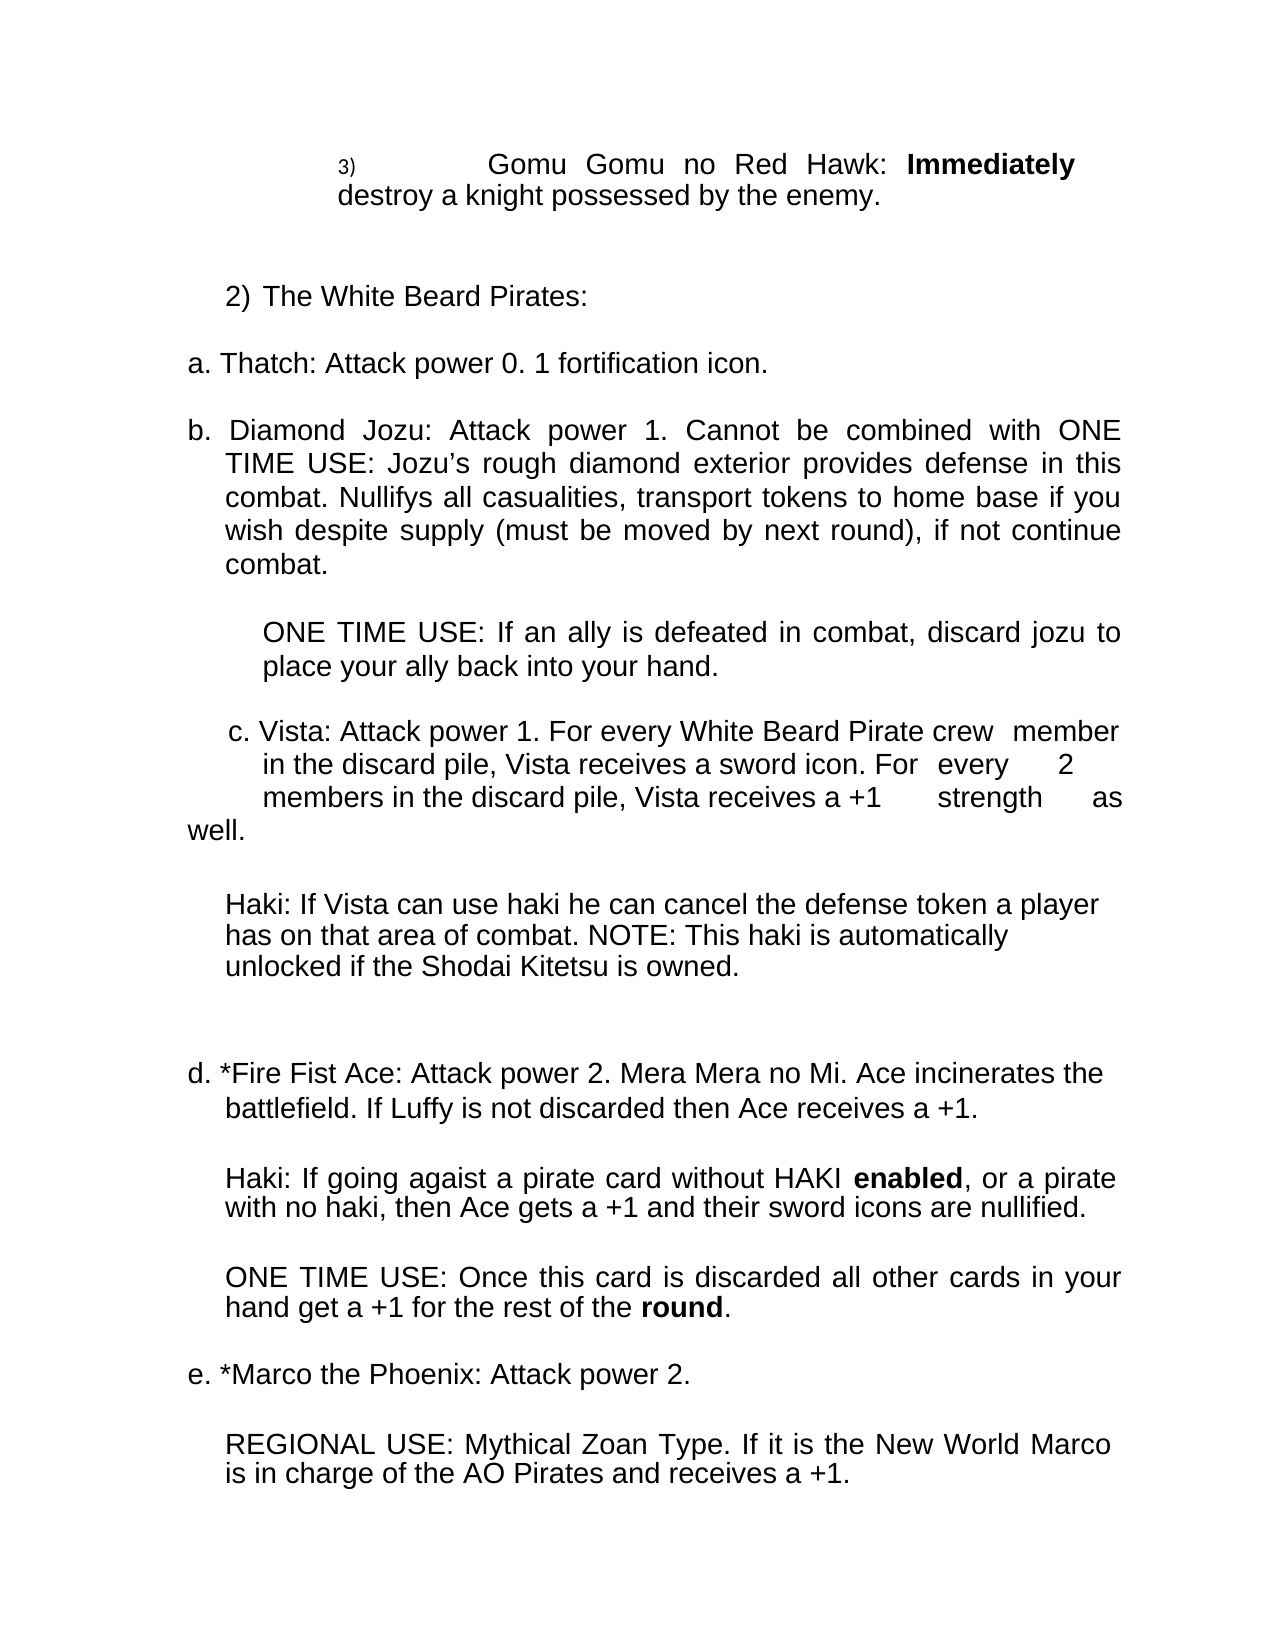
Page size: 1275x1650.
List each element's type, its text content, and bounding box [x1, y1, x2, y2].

text Haki: If going agaist a pirate card without HAKI enabled, or a pirate with no haki, then Ace gets a +1 and their sword icons are nullified. [225, 1165, 1117, 1224]
text REGIONAL USE: Mythical Zoan Type. If it is the New World Marco is in charge of the AO Pirates and receives a +1. [225, 1431, 1112, 1490]
list Gomu Gomu no Red Hawk: Immediately destroy a knight possessed by the enemy. [337, 150, 1075, 212]
text Haki: If Vista can use haki he can cancel the defense token a player has on that area of combat. NOTE: This haki is automatically unlocked if the Shodai Kitetsu is owned. [225, 890, 1117, 982]
text a. Thatch: Attack power 0. 1 fortification icon. [187, 346, 1123, 379]
text ONE TIME USE: If an ally is defeated in combat, discard jozu to place your ally back into your hand. [262, 616, 1123, 682]
text c. Vista: Attack power 1. For every White Beard Pirate crew member in the discard pile, Vista receives a sword icon. For every 2 members in the discard pile, Vista receives a +1 strength as well. [187, 715, 1123, 846]
text e. *Marco the Phoenix: Attack power 2. [187, 1357, 1123, 1391]
list The White Beard Pirates: [225, 278, 1123, 312]
text b. Diamond Jozu: Attack power 1. Cannot be combined with ONE TIME USE: Jozu’s rough diamond exterior provides defense in this combat. Nullifys all casualities, transport tokens to home base if you wish despite supply (must be moved by next round), if not continue combat. [187, 413, 1123, 580]
text ONE TIME USE: Once this card is discarded all other cards in your hand get a +1 for the rest of the round. [225, 1264, 1123, 1323]
text d. *Fire Fist Ace: Attack power 2. Mera Mera no Mi. Ace incinerates the battlefield. If Luffy is not discarded then Ace receives a +1. [187, 1056, 1114, 1125]
